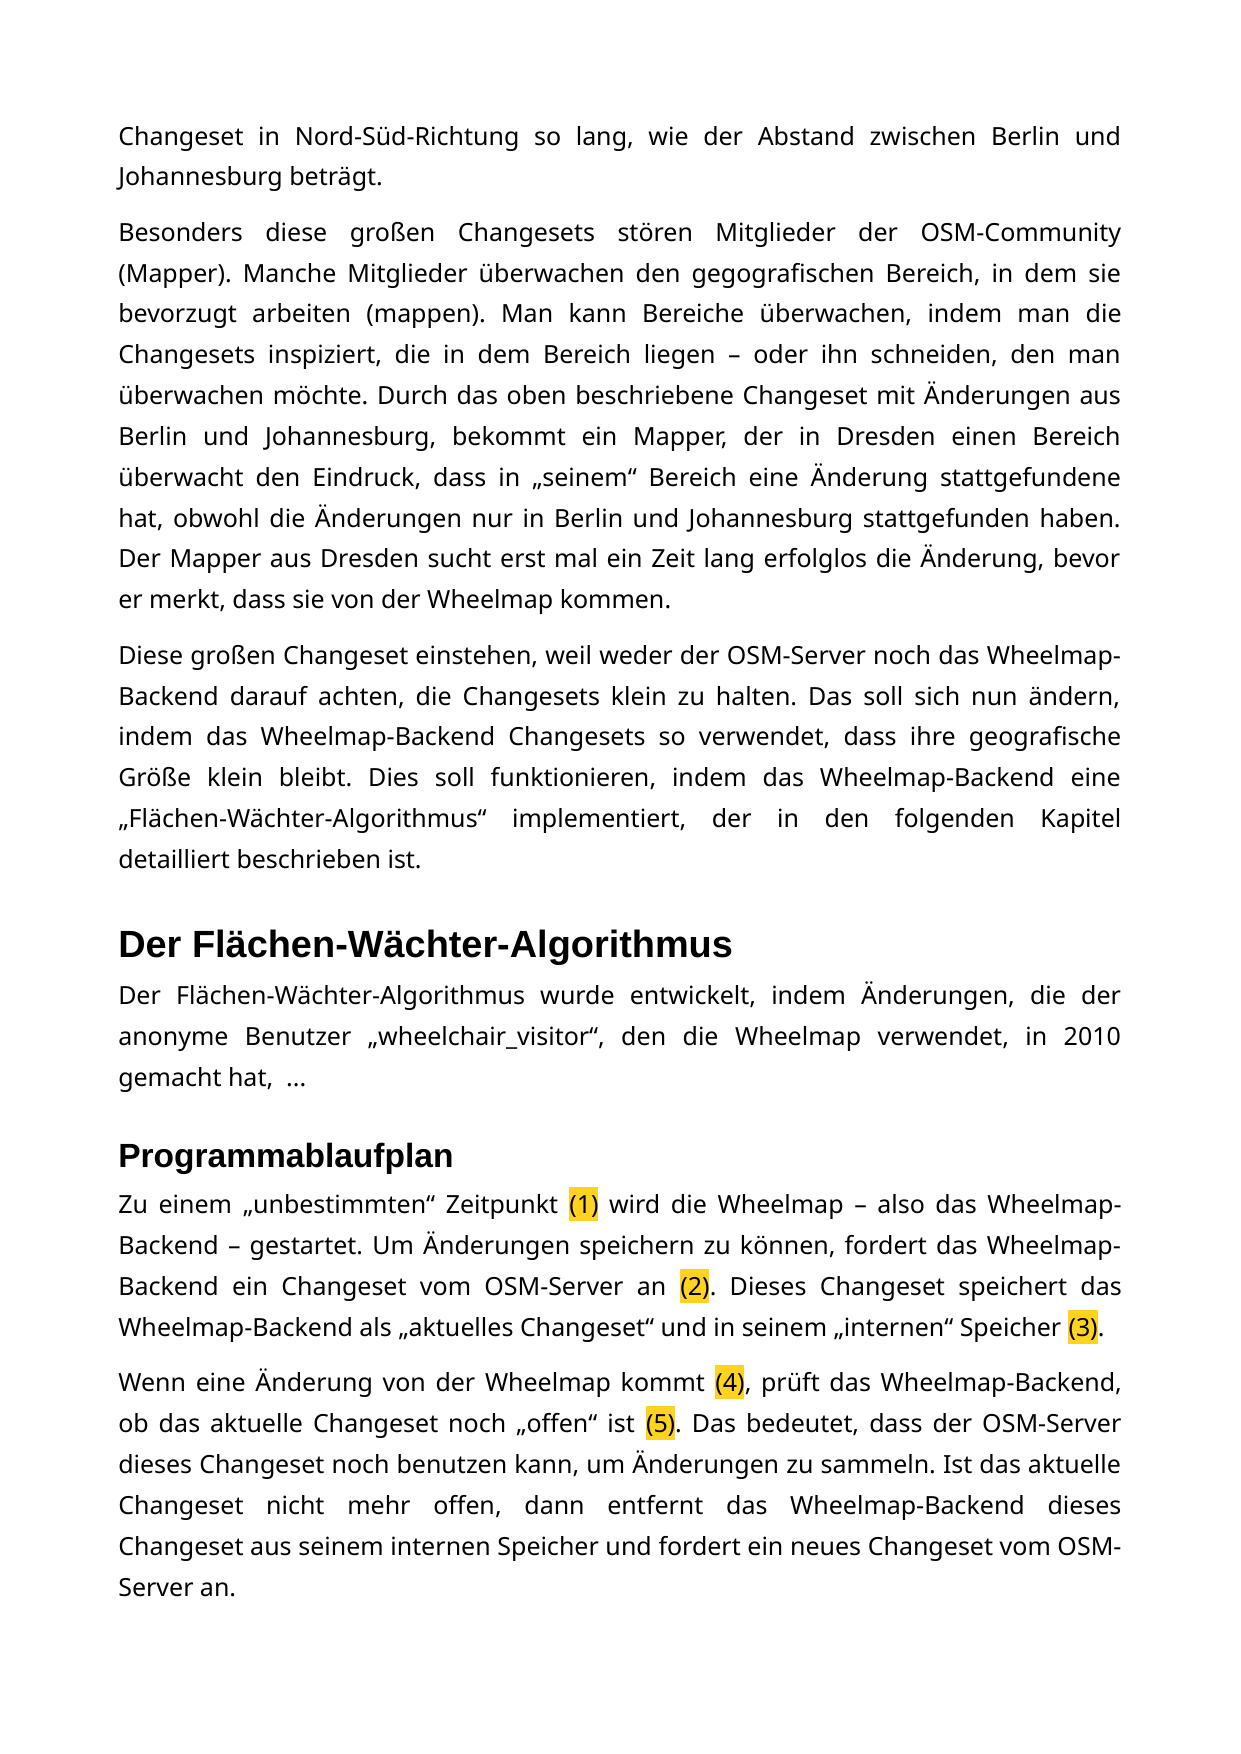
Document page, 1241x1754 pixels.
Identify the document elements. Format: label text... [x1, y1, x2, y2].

subtitle Der Flächen-Wächter-Algorithmus [118, 922, 1122, 966]
text Wenn eine Änderung von der Wheelmap kommt (4), prüft das Wheelmap-Backend, ob das aktuelle Changeset noch „offen“ ist (5). Das bedeutet, dass der OSM-Server dieses Changeset noch benutzen kann, um Änderungen zu sammeln. Ist das aktuelle Changeset nicht mehr offen, dann entfernt das Wheelmap-Backend dieses Changeset aus seinem internen Speicher und fordert ein neues Changeset vom OSM-Server an. [118, 1365, 1122, 1603]
subtitle Programmablaufplan [118, 1136, 1122, 1174]
text Der Flächen-Wächter-Algorithmus wurde entwickelt, indem Änderungen, die der anonyme Benutzer „wheelchair_visitor“, den die Wheelmap verwendet, in 2010 gemacht hat, ... [118, 978, 1122, 1094]
text Zu einem „unbestimmten“ Zeitpunkt (1) wird die Wheelmap – also das Wheelmap-Backend – gestartet. Um Änderungen speichern zu können, fordert das Wheelmap-Backend ein Changeset vom OSM-Server an (2). Dieses Changeset speichert das Wheelmap-Backend als „aktuelles Changeset“ und in seinem „internen“ Speicher (3). [118, 1187, 1122, 1344]
text Besonders diese großen Changesets stören Mitglieder der OSM-Community (Mapper). Manche Mitglieder überwachen den gegografischen Bereich, in dem sie bevorzugt arbeiten (mappen). Man kann Bereiche überwachen, indem man die Changesets inspiziert, die in dem Bereich liegen – oder ihn schneiden, den man überwachen möchte. Durch das oben beschriebene Changeset mit Änderungen aus Berlin und Johannesburg, bekommt ein Mapper, der in Dresden einen Bereich überwacht den Eindruck, dass in „seinem“ Bereich eine Änderung stattgefundene hat, obwohl die Änderungen nur in Berlin und Johannesburg stattgefunden haben. Der Mapper aus Dresden sucht erst mal ein Zeit lang erfolglos die Änderung, bevor er merkt, dass sie von der Wheelmap kommen. [118, 214, 1122, 616]
text Diese großen Changeset einstehen, weil weder der OSM-Server noch das Wheelmap-Backend darauf achten, die Changesets klein zu halten. Das soll sich nun ändern, indem das Wheelmap-Backend Changesets so verwendet, dass ihre geografische Größe klein bleibt. Dies soll funktionieren, indem das Wheelmap-Backend eine „Flächen-Wächter-Algorithmus“ implementiert, der in den folgenden Kapitel detailliert beschrieben ist. [118, 637, 1122, 876]
text Changeset in Nord-Süd-Richtung so lang, wie der Abstand zwischen Berlin und Johannesburg beträgt. [118, 118, 1122, 193]
